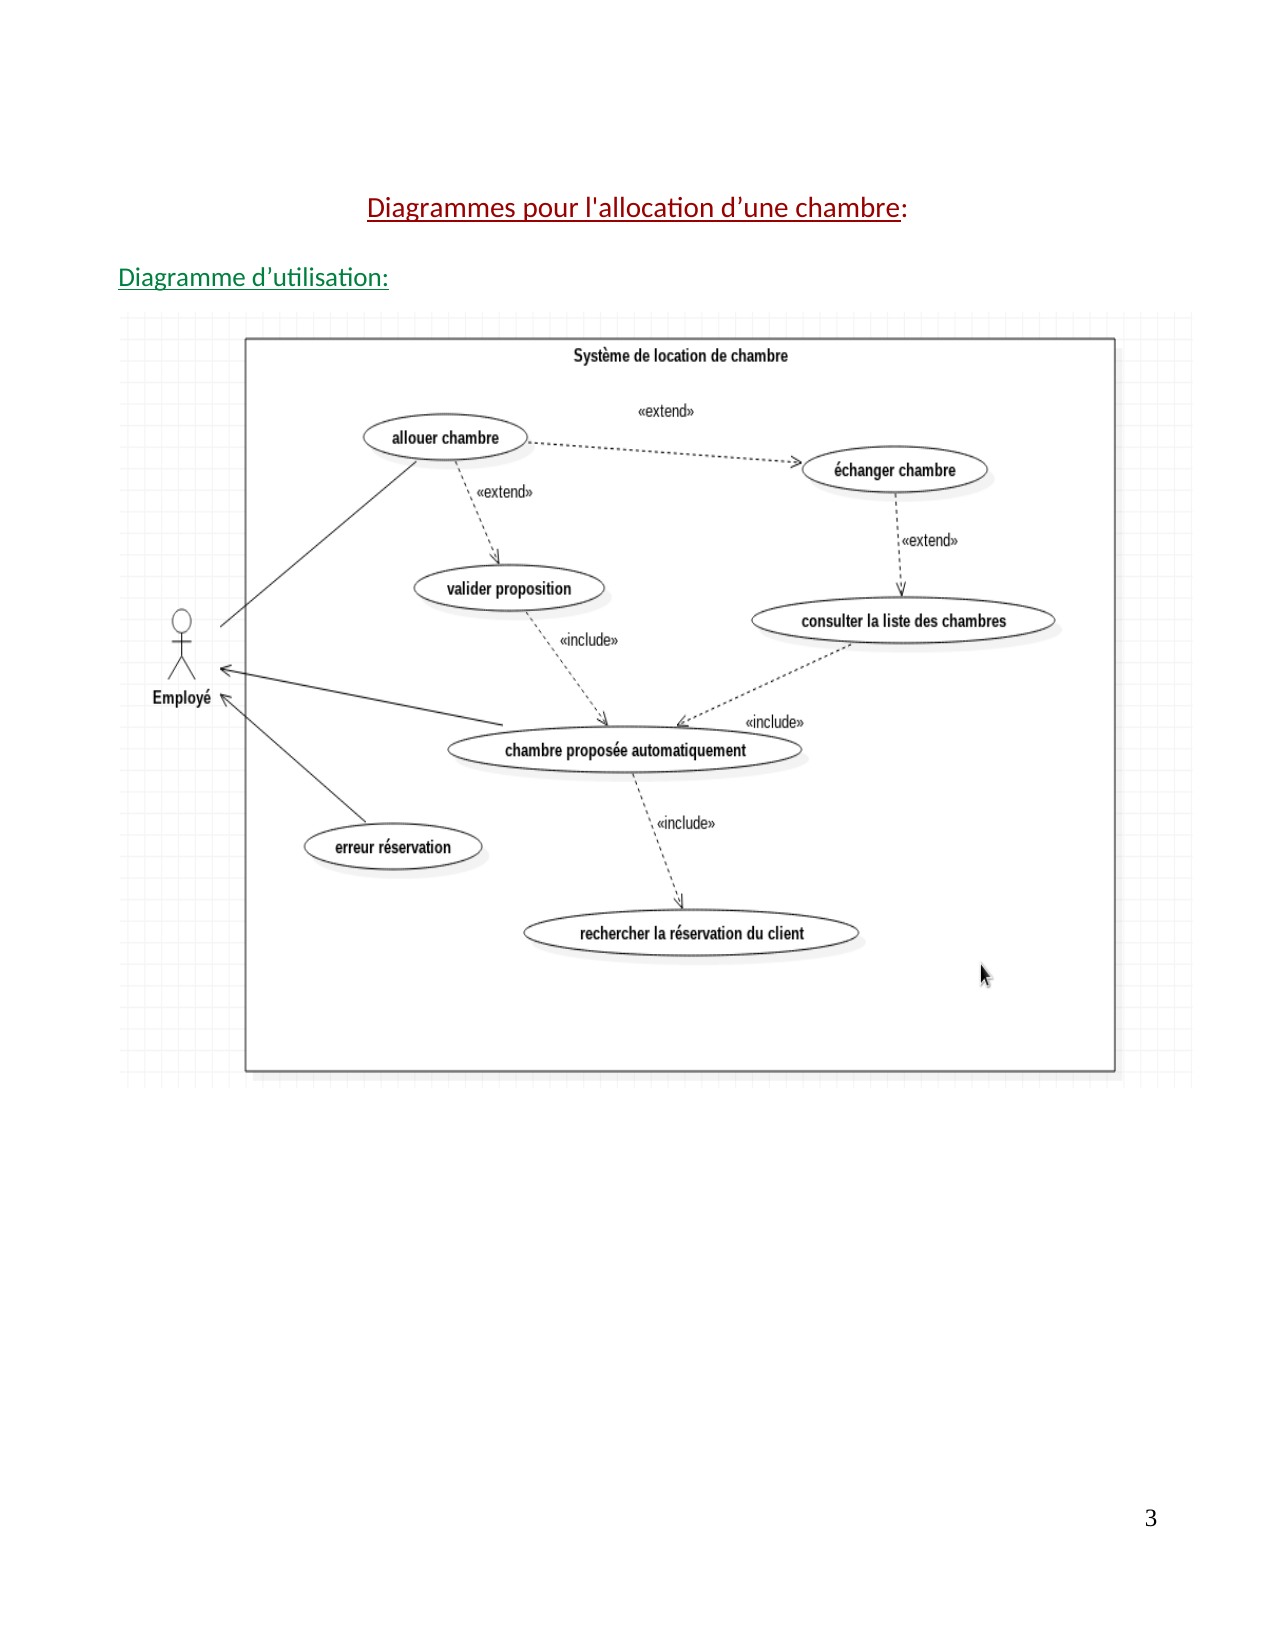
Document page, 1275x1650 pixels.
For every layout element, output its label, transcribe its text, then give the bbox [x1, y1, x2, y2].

text Diagrammes pour l'allocation d’une chambre: [118, 189, 1157, 225]
picture [120, 312, 1193, 1088]
text Diagramme d’utilisation: [118, 261, 1157, 294]
